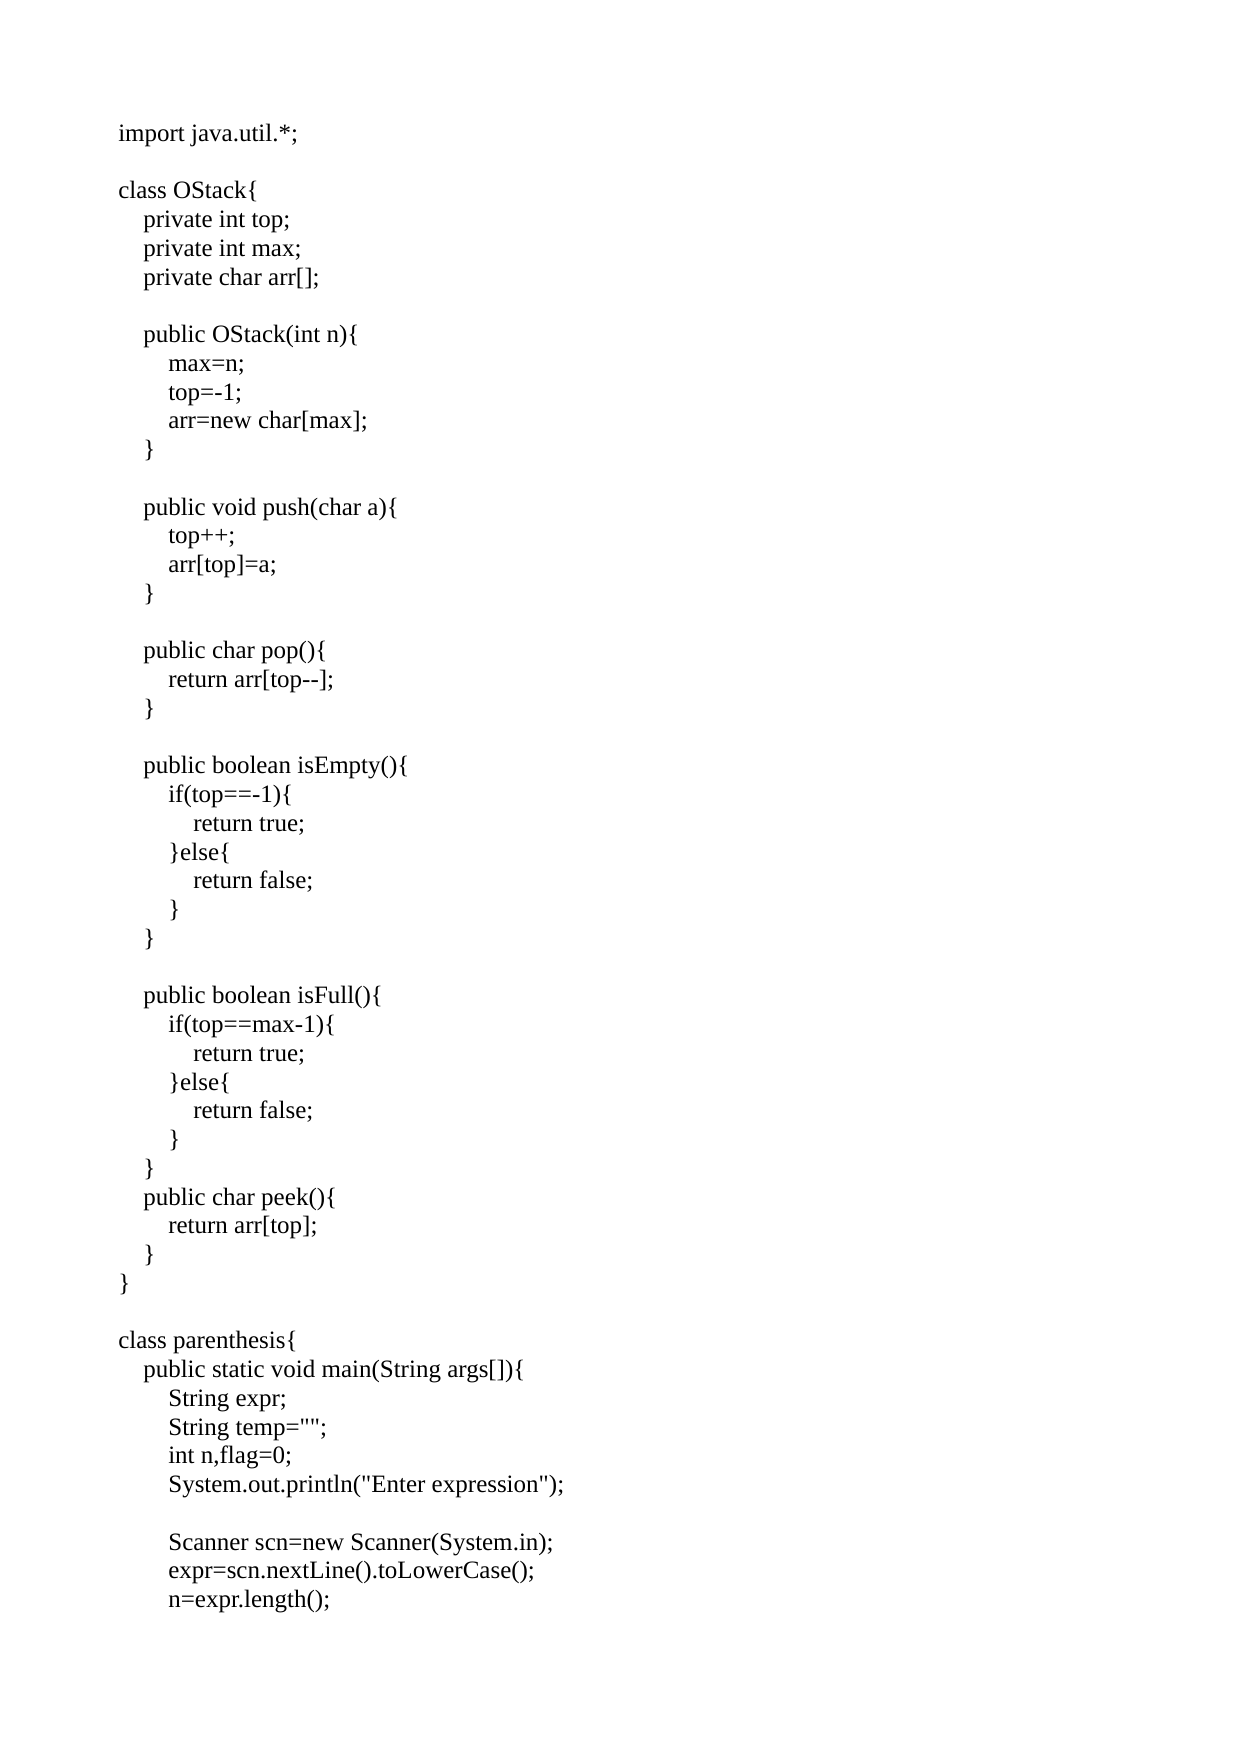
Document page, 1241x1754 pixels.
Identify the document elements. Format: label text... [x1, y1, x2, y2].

text } [118, 578, 1122, 607]
text public static void main(String args[]){ [118, 1354, 1122, 1383]
text if(top==max-1){ [118, 1009, 1122, 1038]
text if(top==-1){ [118, 779, 1122, 808]
text String expr; [118, 1383, 1122, 1412]
text public boolean isFull(){ [118, 981, 1122, 1009]
text Scanner scn=new Scanner(System.in); [118, 1527, 1122, 1556]
text top++; [118, 521, 1122, 549]
text } [118, 894, 1122, 923]
text return true; [118, 1038, 1122, 1067]
text arr=new char[max]; [118, 406, 1122, 434]
text } [118, 693, 1122, 722]
text public void push(char a){ [118, 492, 1122, 521]
text }else{ [118, 1067, 1122, 1096]
text } [118, 923, 1122, 952]
text import java.util.*; [118, 118, 1122, 147]
text arr[top]=a; [118, 549, 1122, 578]
text n=expr.length(); [118, 1584, 1122, 1613]
text System.out.println("Enter expression"); [118, 1469, 1122, 1498]
text public char pop(){ [118, 636, 1122, 664]
text return false; [118, 866, 1122, 894]
text } [118, 1268, 1122, 1297]
text } [118, 1153, 1122, 1182]
text } [118, 1124, 1122, 1153]
text public OStack(int n){ [118, 319, 1122, 348]
text private int top; [118, 204, 1122, 233]
text max=n; [118, 348, 1122, 377]
text public char peek(){ [118, 1182, 1122, 1211]
text private char arr[]; [118, 262, 1122, 291]
text return true; [118, 808, 1122, 837]
text return arr[top--]; [118, 664, 1122, 693]
text expr=scn.nextLine().toLowerCase(); [118, 1556, 1122, 1584]
text class OStack{ [118, 176, 1122, 204]
text }else{ [118, 837, 1122, 866]
text String temp=""; [118, 1412, 1122, 1441]
text } [118, 434, 1122, 463]
text private int max; [118, 233, 1122, 262]
text return arr[top]; [118, 1211, 1122, 1239]
text return false; [118, 1096, 1122, 1124]
text int n,flag=0; [118, 1441, 1122, 1469]
text } [118, 1239, 1122, 1268]
text public boolean isEmpty(){ [118, 751, 1122, 779]
text class parenthesis{ [118, 1326, 1122, 1354]
text top=-1; [118, 377, 1122, 406]
